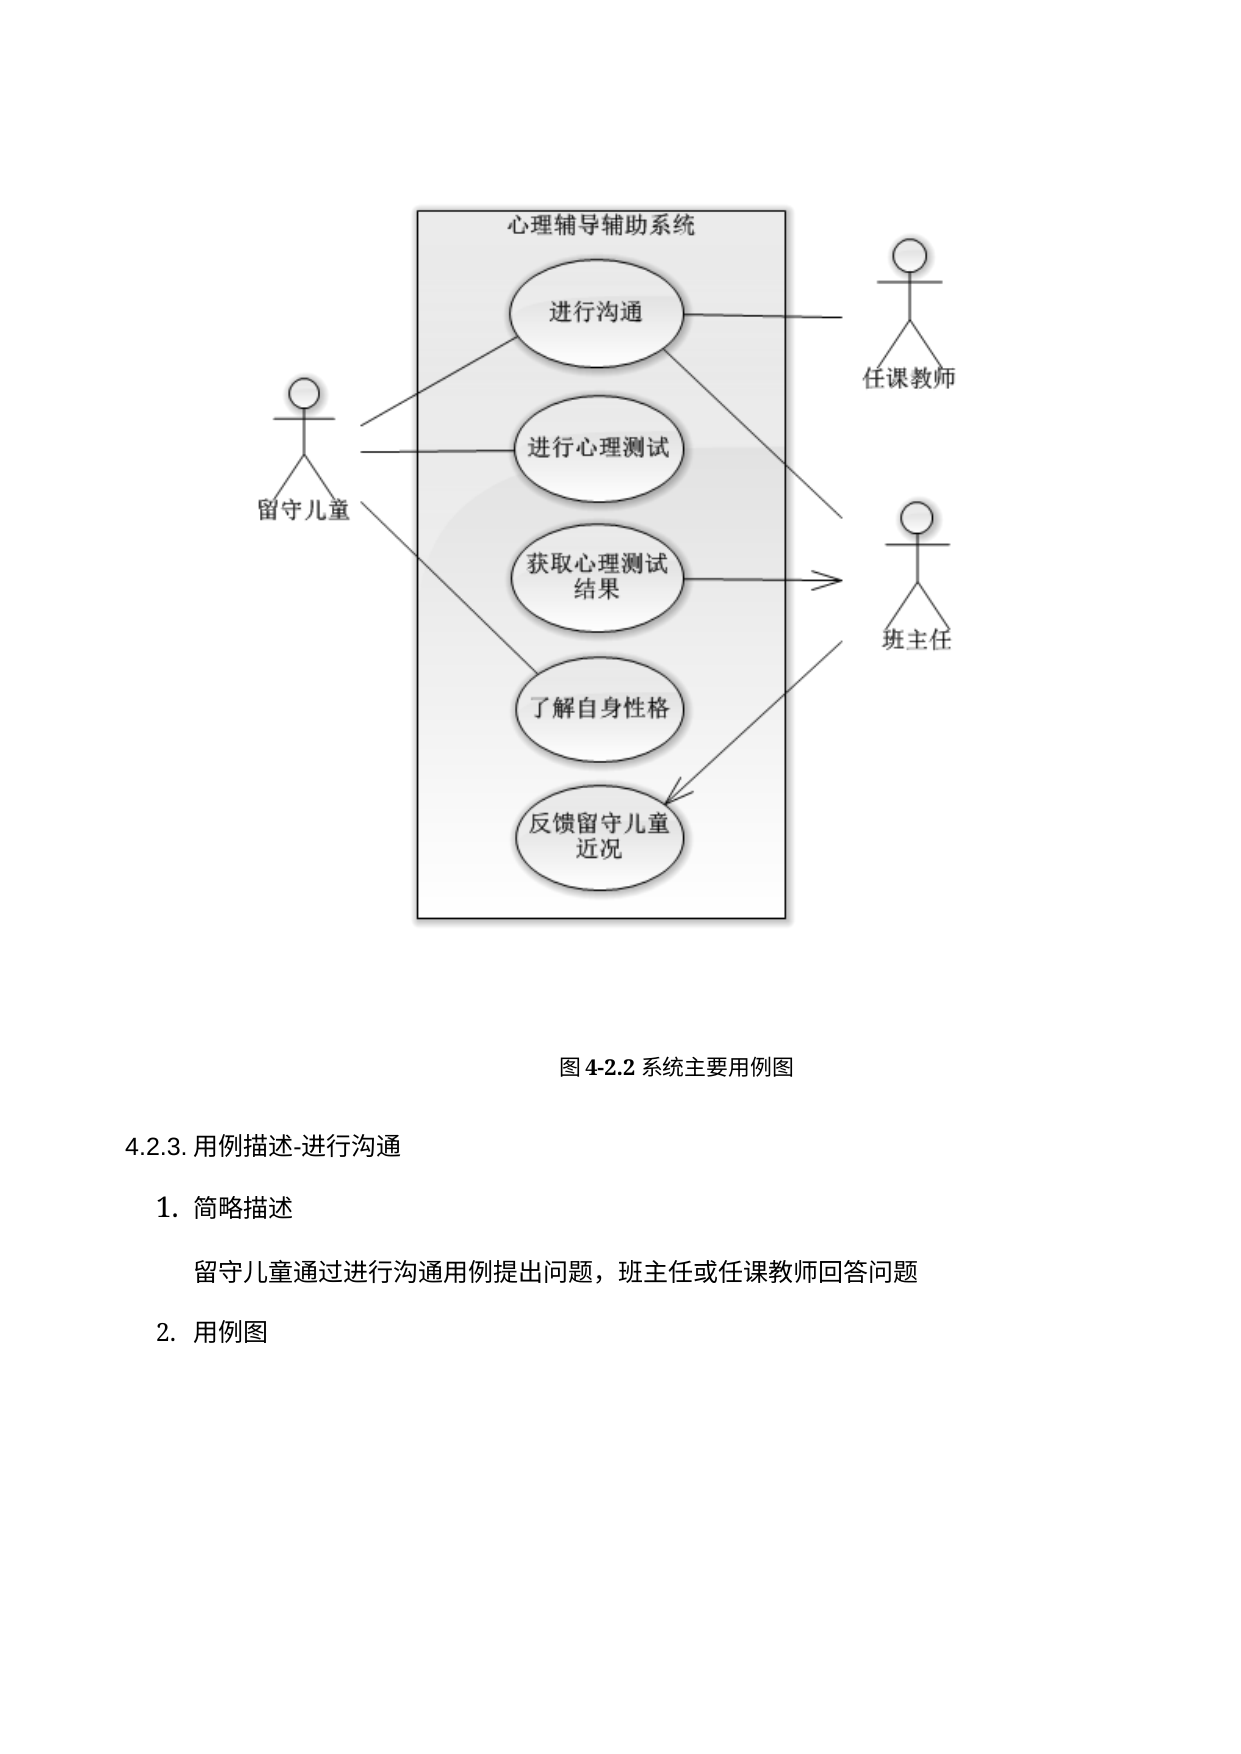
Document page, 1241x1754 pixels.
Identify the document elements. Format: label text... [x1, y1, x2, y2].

subtitle 用例描述-进行沟通 [118, 1127, 1122, 1163]
text 图4-2.2 系统主要用例图 [231, 1049, 1122, 1081]
list 用例图 [156, 1313, 1122, 1349]
list 留守儿童通过进行沟通用例提出问题，班主任或任课教师回答问题 [156, 1252, 1122, 1288]
list 简略描述 [156, 1187, 1122, 1226]
picture [223, 187, 1018, 943]
